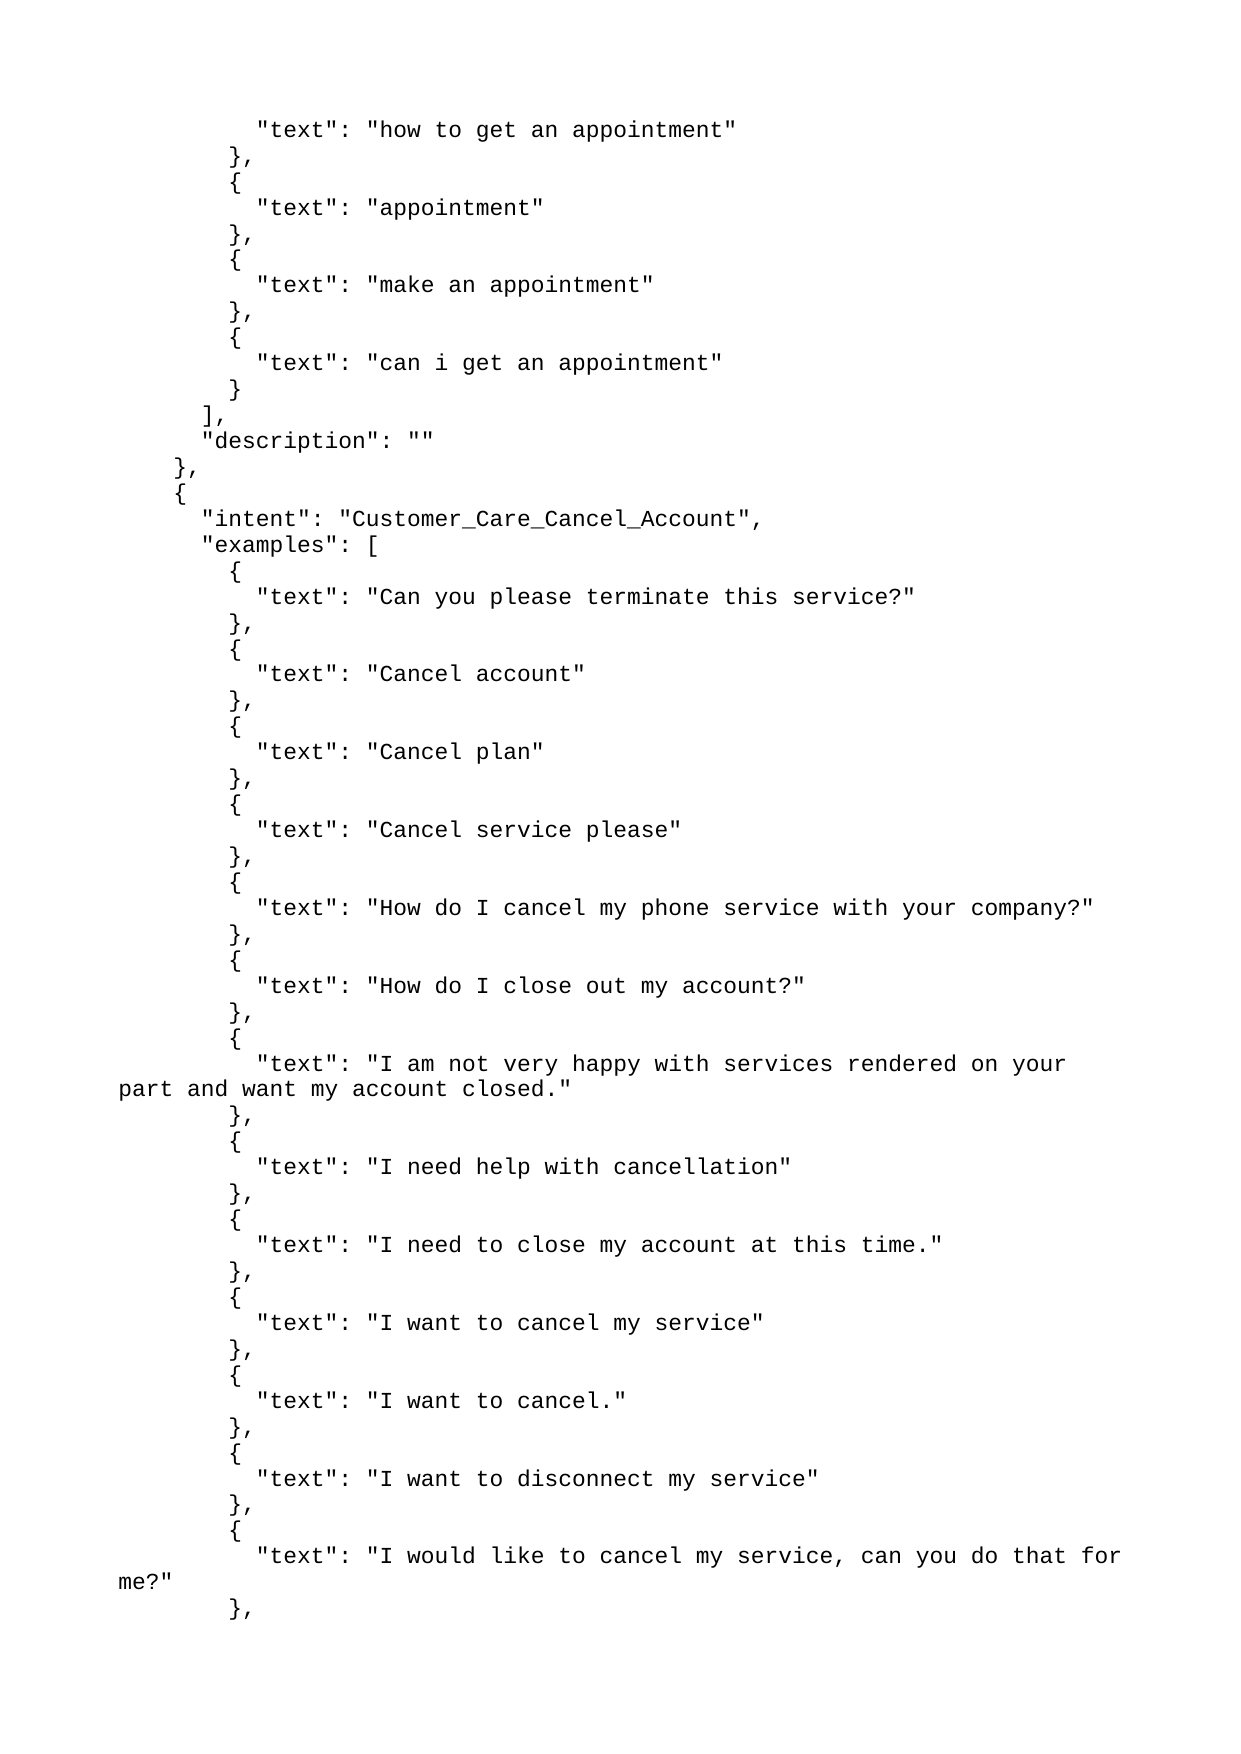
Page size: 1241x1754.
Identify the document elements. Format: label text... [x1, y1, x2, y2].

text }, [118, 1597, 1122, 1622]
text "text": "can i get an appointment" [118, 352, 1122, 377]
text "text": "Cancel service please" [118, 818, 1122, 844]
text }, [118, 300, 1122, 326]
text "text": "I am not very happy with services rendered on your part and want my account closed." [118, 1052, 1122, 1104]
text } [118, 377, 1122, 403]
text }, [118, 1415, 1122, 1441]
text }, [118, 1000, 1122, 1026]
text { [118, 715, 1122, 741]
text { [118, 248, 1122, 274]
text }, [118, 922, 1122, 948]
text }, [118, 844, 1122, 870]
text "intent": "Customer_Care_Cancel_Account", [118, 507, 1122, 533]
text "text": "I need help with cancellation" [118, 1156, 1122, 1182]
text { [118, 481, 1122, 507]
text }, [118, 144, 1122, 170]
text }, [118, 222, 1122, 248]
text { [118, 1026, 1122, 1052]
text { [118, 1130, 1122, 1156]
text }, [118, 1182, 1122, 1207]
text }, [118, 1337, 1122, 1363]
text { [118, 637, 1122, 663]
text { [118, 1441, 1122, 1467]
text "text": "appointment" [118, 196, 1122, 222]
text { [118, 326, 1122, 352]
text "text": "make an appointment" [118, 274, 1122, 300]
text }, [118, 611, 1122, 637]
text }, [118, 767, 1122, 792]
text { [118, 1207, 1122, 1233]
text "text": "I want to cancel my service" [118, 1311, 1122, 1337]
text }, [118, 1259, 1122, 1285]
text "text": "How do I close out my account?" [118, 974, 1122, 1000]
text { [118, 870, 1122, 896]
text { [118, 1285, 1122, 1311]
text "text": "I want to disconnect my service" [118, 1467, 1122, 1493]
text "text": "Can you please terminate this service?" [118, 585, 1122, 611]
text ], [118, 403, 1122, 429]
text { [118, 170, 1122, 196]
text }, [118, 455, 1122, 481]
text { [118, 559, 1122, 585]
text "text": "How do I cancel my phone service with your company?" [118, 896, 1122, 922]
text { [118, 948, 1122, 974]
text "text": "I want to cancel." [118, 1389, 1122, 1415]
text "text": "Cancel plan" [118, 741, 1122, 767]
text { [118, 1363, 1122, 1389]
text "text": "how to get an appointment" [118, 118, 1122, 144]
text }, [118, 1493, 1122, 1519]
text { [118, 792, 1122, 818]
text "description": "" [118, 429, 1122, 455]
text }, [118, 689, 1122, 715]
text "text": "Cancel account" [118, 663, 1122, 689]
text "text": "I would like to cancel my service, can you do that for me?" [118, 1545, 1122, 1597]
text "examples": [ [118, 533, 1122, 559]
text }, [118, 1104, 1122, 1130]
text { [118, 1519, 1122, 1545]
text "text": "I need to close my account at this time." [118, 1233, 1122, 1259]
